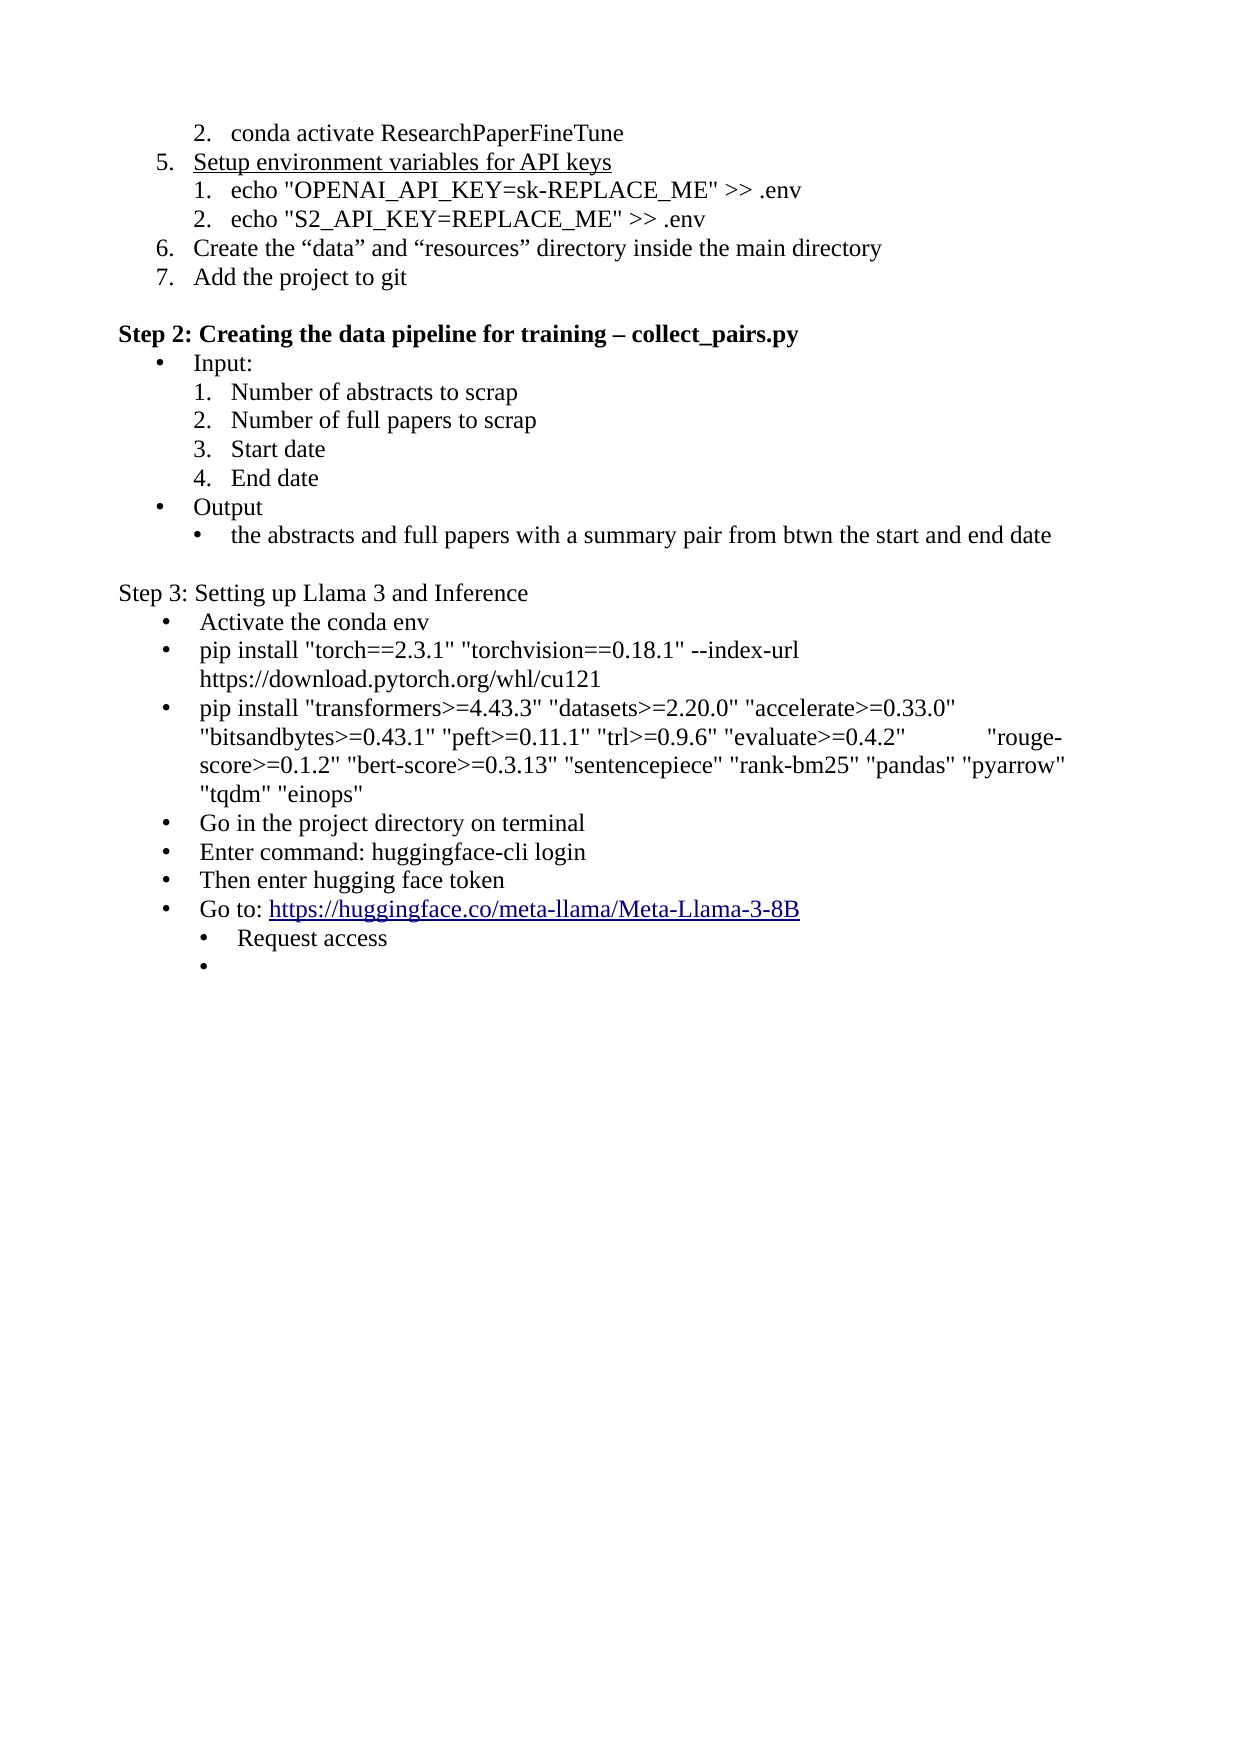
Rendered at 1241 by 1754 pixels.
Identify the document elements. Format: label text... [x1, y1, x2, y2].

text Step 3: Setting up Llama 3 and Inference [118, 578, 1122, 607]
list Number of full papers to scrap [193, 406, 1122, 434]
list Create the “data” and “resources” directory inside the main directory [156, 233, 1122, 262]
list Setup environment variables for API keys [156, 147, 1122, 176]
list End date [193, 463, 1122, 492]
list Go in the project directory on terminal [162, 808, 1122, 837]
list Request access [199, 923, 1122, 952]
list echo "OPENAI_API_KEY=sk-REPLACE_ME" >> .env [193, 176, 1122, 204]
list echo "S2_API_KEY=REPLACE_ME" >> .env [193, 204, 1122, 233]
list pip install "torch==2.3.1" "torchvision==0.18.1" --index-url https://download.pytorch.org/whl/cu121 [162, 636, 1122, 693]
text Step 2: Creating the data pipeline for training – collect_pairs.py [118, 319, 1122, 348]
list Activate the conda env [162, 607, 1122, 636]
list Number of abstracts to scrap [193, 377, 1122, 406]
list Go to: https://huggingface.co/meta-llama/Meta-Llama-3-8B [162, 894, 1122, 923]
list pip install "transformers>=4.43.3" "datasets>=2.20.0" "accelerate>=0.33.0" "bitsandbytes>=0.43.1" "peft>=0.11.1" "trl>=0.9.6" "evaluate>=0.4.2" "rouge-score>=0.1.2" "bert-score>=0.3.13" "sentencepiece" "rank-bm25" "pandas" "pyarrow" "tqdm" "einops" [162, 693, 1122, 808]
list Input: [156, 348, 1122, 377]
list Start date [193, 434, 1122, 463]
list conda activate ResearchPaperFineTune [193, 118, 1122, 147]
list Enter command: huggingface-cli login [162, 837, 1122, 866]
list Add the project to git [156, 262, 1122, 291]
list the abstracts and full papers with a summary pair from btwn the start and end date [193, 521, 1122, 549]
list Output [156, 492, 1122, 521]
list Then enter hugging face token [162, 866, 1122, 894]
